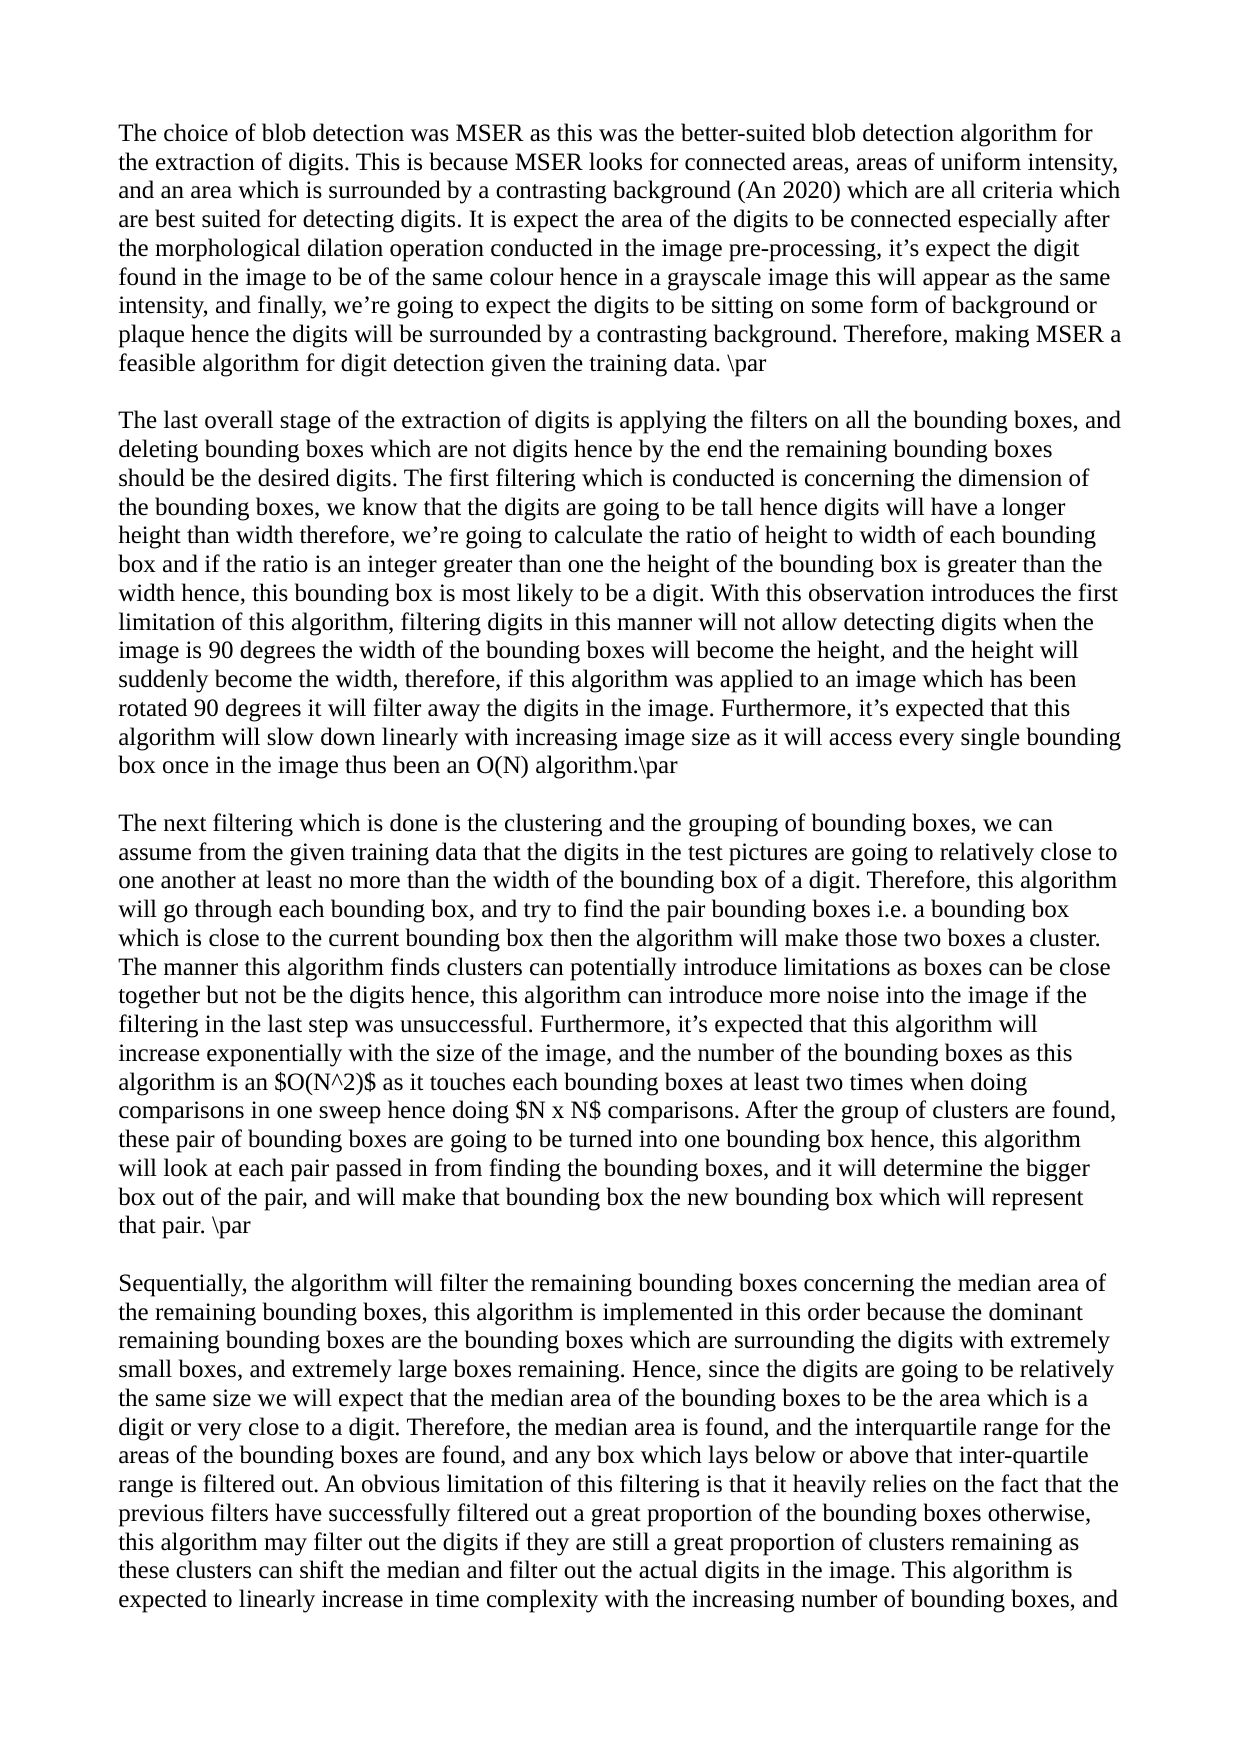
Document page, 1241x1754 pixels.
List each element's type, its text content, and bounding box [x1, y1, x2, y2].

text Sequentially, the algorithm will filter the remaining bounding boxes concerning the median area of the remaining bounding boxes, this algorithm is implemented in this order because the dominant remaining bounding boxes are the bounding boxes which are surrounding the digits with extremely small boxes, and extremely large boxes remaining. Hence, since the digits are going to be relatively the same size we will expect that the median area of the bounding boxes to be the area which is a digit or very close to a digit. Therefore, the median area is found, and the interquartile range for the areas of the bounding boxes are found, and any box which lays below or above that inter-quartile range is filtered out. An obvious limitation of this filtering is that it heavily relies on the fact that the previous filters have successfully filtered out a great proportion of the bounding boxes otherwise, this algorithm may filter out the digits if they are still a great proportion of clusters remaining as these clusters can shift the median and filter out the actual digits in the image. This algorithm is expected to linearly increase in time complexity with the increasing number of bounding boxes, and [118, 1268, 1122, 1613]
text The choice of blob detection was MSER as this was the better-suited blob detection algorithm for the extraction of digits. This is because MSER looks for connected areas, areas of uniform intensity, and an area which is surrounded by a contrasting background (An 2020) which are all criteria which are best suited for detecting digits. It is expect the area of the digits to be connected especially after the morphological dilation operation conducted in the image pre-processing, it’s expect the digit found in the image to be of the same colour hence in a grayscale image this will appear as the same intensity, and finally, we’re going to expect the digits to be sitting on some form of background or plaque hence the digits will be surrounded by a contrasting background. Therefore, making MSER a feasible algorithm for digit detection given the training data. \par [118, 118, 1122, 377]
text The last overall stage of the extraction of digits is applying the filters on all the bounding boxes, and deleting bounding boxes which are not digits hence by the end the remaining bounding boxes should be the desired digits. The first filtering which is conducted is concerning the dimension of the bounding boxes, we know that the digits are going to be tall hence digits will have a longer height than width therefore, we’re going to calculate the ratio of height to width of each bounding box and if the ratio is an integer greater than one the height of the bounding box is greater than the width hence, this bounding box is most likely to be a digit. With this observation introduces the first limitation of this algorithm, filtering digits in this manner will not allow detecting digits when the image is 90 degrees the width of the bounding boxes will become the height, and the height will suddenly become the width, therefore, if this algorithm was applied to an image which has been rotated 90 degrees it will filter away the digits in the image. Furthermore, it’s expected that this algorithm will slow down linearly with increasing image size as it will access every single bounding box once in the image thus been an O(N) algorithm.\par [118, 406, 1122, 779]
text The next filtering which is done is the clustering and the grouping of bounding boxes, we can assume from the given training data that the digits in the test pictures are going to relatively close to one another at least no more than the width of the bounding box of a digit. Therefore, this algorithm will go through each bounding box, and try to find the pair bounding boxes i.e. a bounding box which is close to the current bounding box then the algorithm will make those two boxes a cluster. The manner this algorithm finds clusters can potentially introduce limitations as boxes can be close together but not be the digits hence, this algorithm can introduce more noise into the image if the filtering in the last step was unsuccessful. Furthermore, it’s expected that this algorithm will increase exponentially with the size of the image, and the number of the bounding boxes as this algorithm is an $O(N^2)$ as it touches each bounding boxes at least two times when doing comparisons in one sweep hence doing $N x N$ comparisons. After the group of clusters are found, these pair of bounding boxes are going to be turned into one bounding box hence, this algorithm will look at each pair passed in from finding the bounding boxes, and it will determine the bigger box out of the pair, and will make that bounding box the new bounding box which will represent that pair. \par [118, 808, 1122, 1239]
